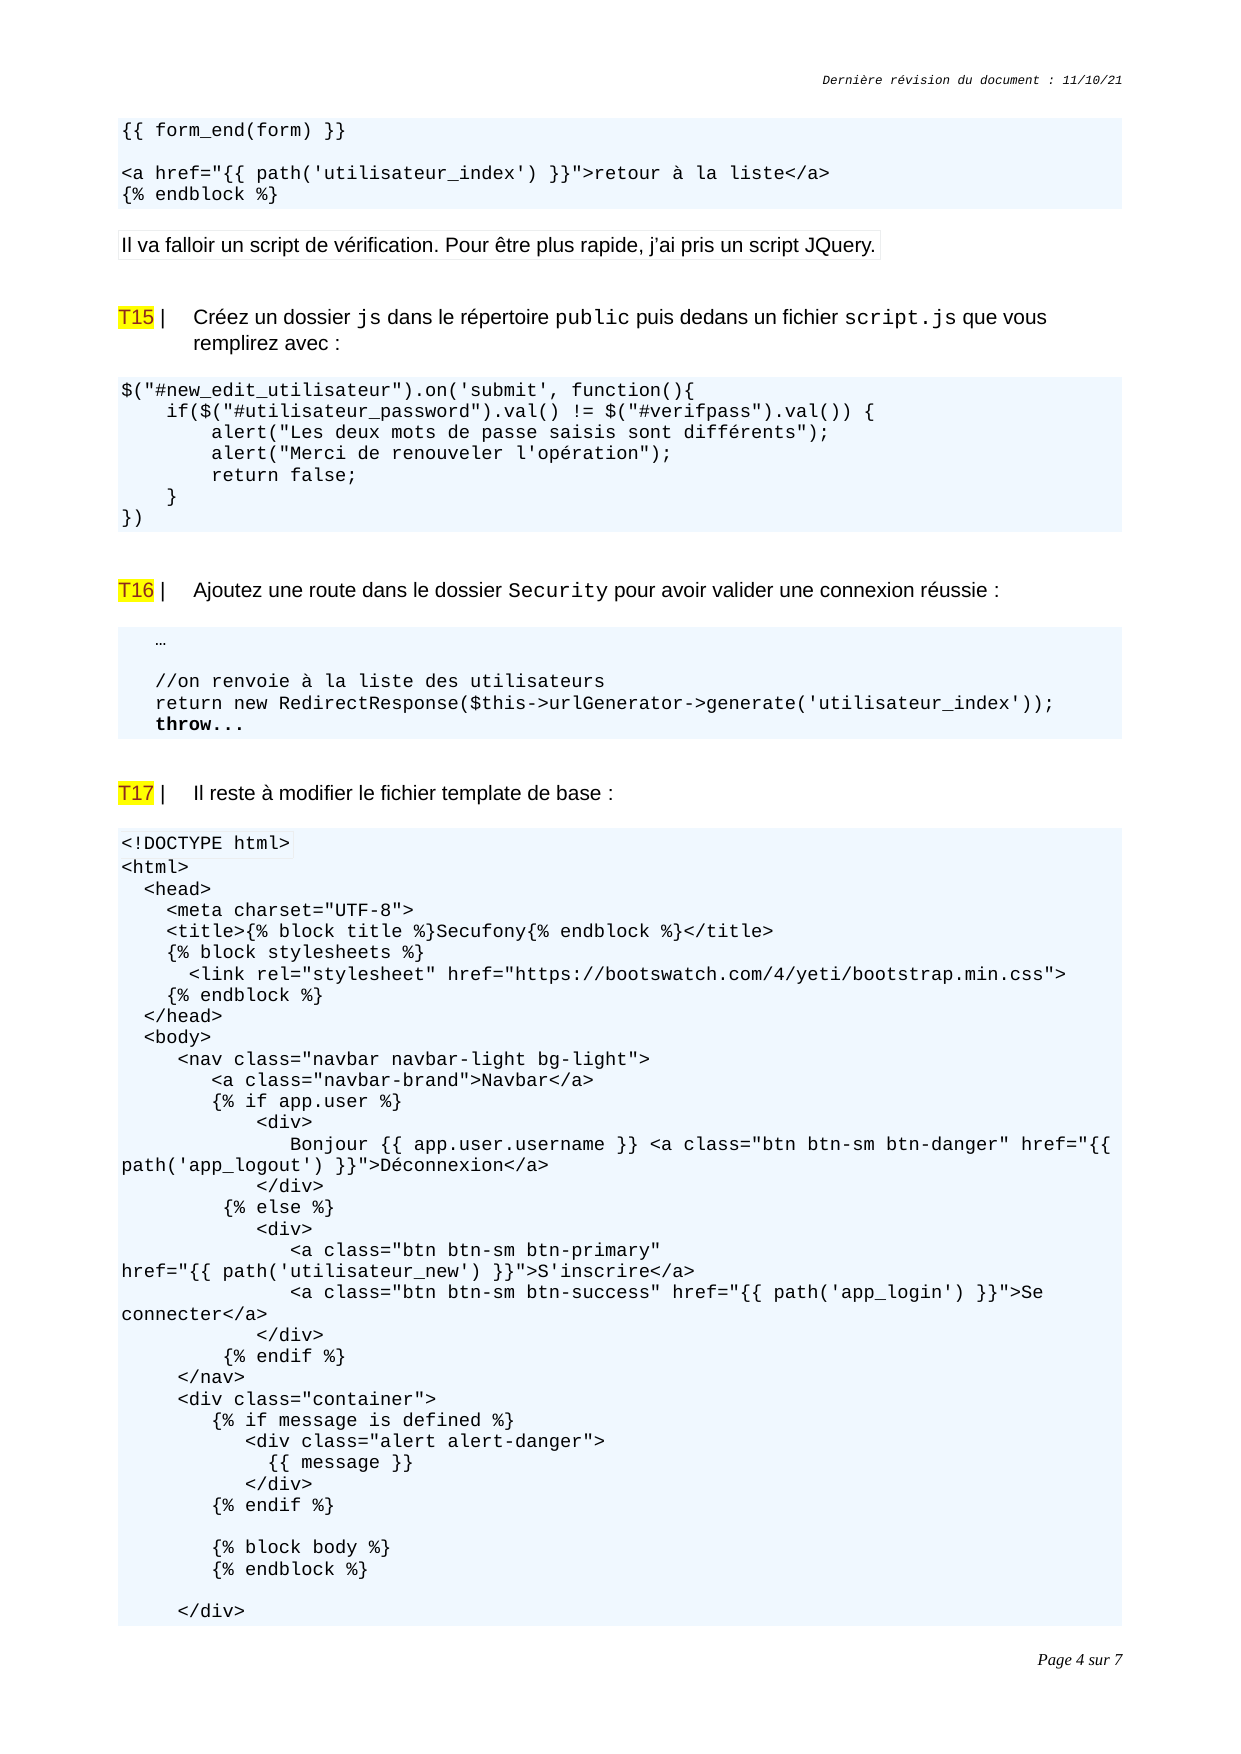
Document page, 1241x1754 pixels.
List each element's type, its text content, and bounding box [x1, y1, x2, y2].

text T15 | Créez un dossier js dans le répertoire public puis dedans un fichier script.js que vous remplirez avec : [118, 306, 1122, 354]
text $("#new_edit_utilisateur").on('submit', function(){ [118, 377, 1122, 402]
text </head> [118, 1007, 1122, 1028]
text {% else %} [118, 1198, 1122, 1219]
text <a href="{{ path('utilisateur_index') }}">retour à la liste</a> [118, 163, 1122, 185]
text <meta charset="UTF-8"> [118, 901, 1122, 922]
text alert("Merci de renouveler l'opération"); [118, 444, 1122, 465]
text <head> [118, 879, 1122, 901]
text {% block stylesheets %} [118, 943, 1122, 964]
text if($("#utilisateur_password").val() != $("#verifpass").val()) { [118, 402, 1122, 423]
text <html> [118, 858, 1122, 879]
text … [118, 627, 1122, 651]
text return new RedirectResponse($this->urlGenerator->generate('utilisateur_index')); [118, 693, 1122, 715]
text <div class="container"> [118, 1389, 1122, 1411]
text return false; [118, 465, 1122, 487]
text throw... [118, 715, 1122, 739]
text //on renvoie à la liste des utilisateurs [118, 672, 1122, 693]
text <div> [118, 1219, 1122, 1241]
text <a class="btn btn-sm btn-primary" href="{{ path('utilisateur_new') }}">S'inscrire</a> [118, 1241, 1122, 1283]
text <a class="navbar-brand">Navbar</a> [118, 1071, 1122, 1092]
text {% if message is defined %} [118, 1411, 1122, 1432]
text <title>{% block title %}Secufony{% endblock %}</title> [118, 922, 1122, 943]
text <div class="alert alert-danger"> [118, 1432, 1122, 1453]
text Il va falloir un script de vérification. Pour être plus rapide, j’ai pris un script JQuery. [119, 231, 880, 259]
text [881, 230, 1122, 259]
text <div> [118, 1113, 1122, 1134]
text {% endif %} [118, 1496, 1122, 1517]
text <nav class="navbar navbar-light bg-light"> [118, 1049, 1122, 1071]
text <link rel="stylesheet" href="https://bootswatch.com/4/yeti/bootstrap.min.css"> [118, 964, 1122, 986]
text <!DOCTYPE html> [118, 828, 1122, 858]
text {% if app.user %} [118, 1092, 1122, 1113]
text {% endif %} [118, 1347, 1122, 1368]
text alert("Les deux mots de passe saisis sont différents"); [118, 423, 1122, 444]
text </nav> [118, 1368, 1122, 1389]
text </div> [118, 1474, 1122, 1496]
text </div> [118, 1177, 1122, 1198]
text Bonjour {{ app.user.username }} <a class="btn btn-sm btn-danger" href="{{ path('app_logout') }}">Déconnexion</a> [118, 1134, 1122, 1177]
text </div> [118, 1326, 1122, 1347]
text } [118, 487, 1122, 508]
text {% endblock %} [118, 185, 1122, 209]
text <a class="btn btn-sm btn-success" href="{{ path('app_login') }}">Se connecter</a> [118, 1283, 1122, 1326]
text T17 | Il reste à modifier le fichier template de base : [118, 781, 1122, 805]
text {% endblock %} [118, 986, 1122, 1007]
text {{ form_end(form) }} [118, 118, 1122, 142]
text </div> [118, 1602, 1122, 1626]
text }) [118, 508, 1122, 532]
text T16 | Ajoutez une route dans le dossier Security pour avoir valider une connexion réussie : [118, 578, 1122, 604]
text {{ message }} [118, 1453, 1122, 1474]
text {% endblock %} [118, 1559, 1122, 1581]
text {% block body %} [118, 1538, 1122, 1559]
text <body> [118, 1028, 1122, 1049]
